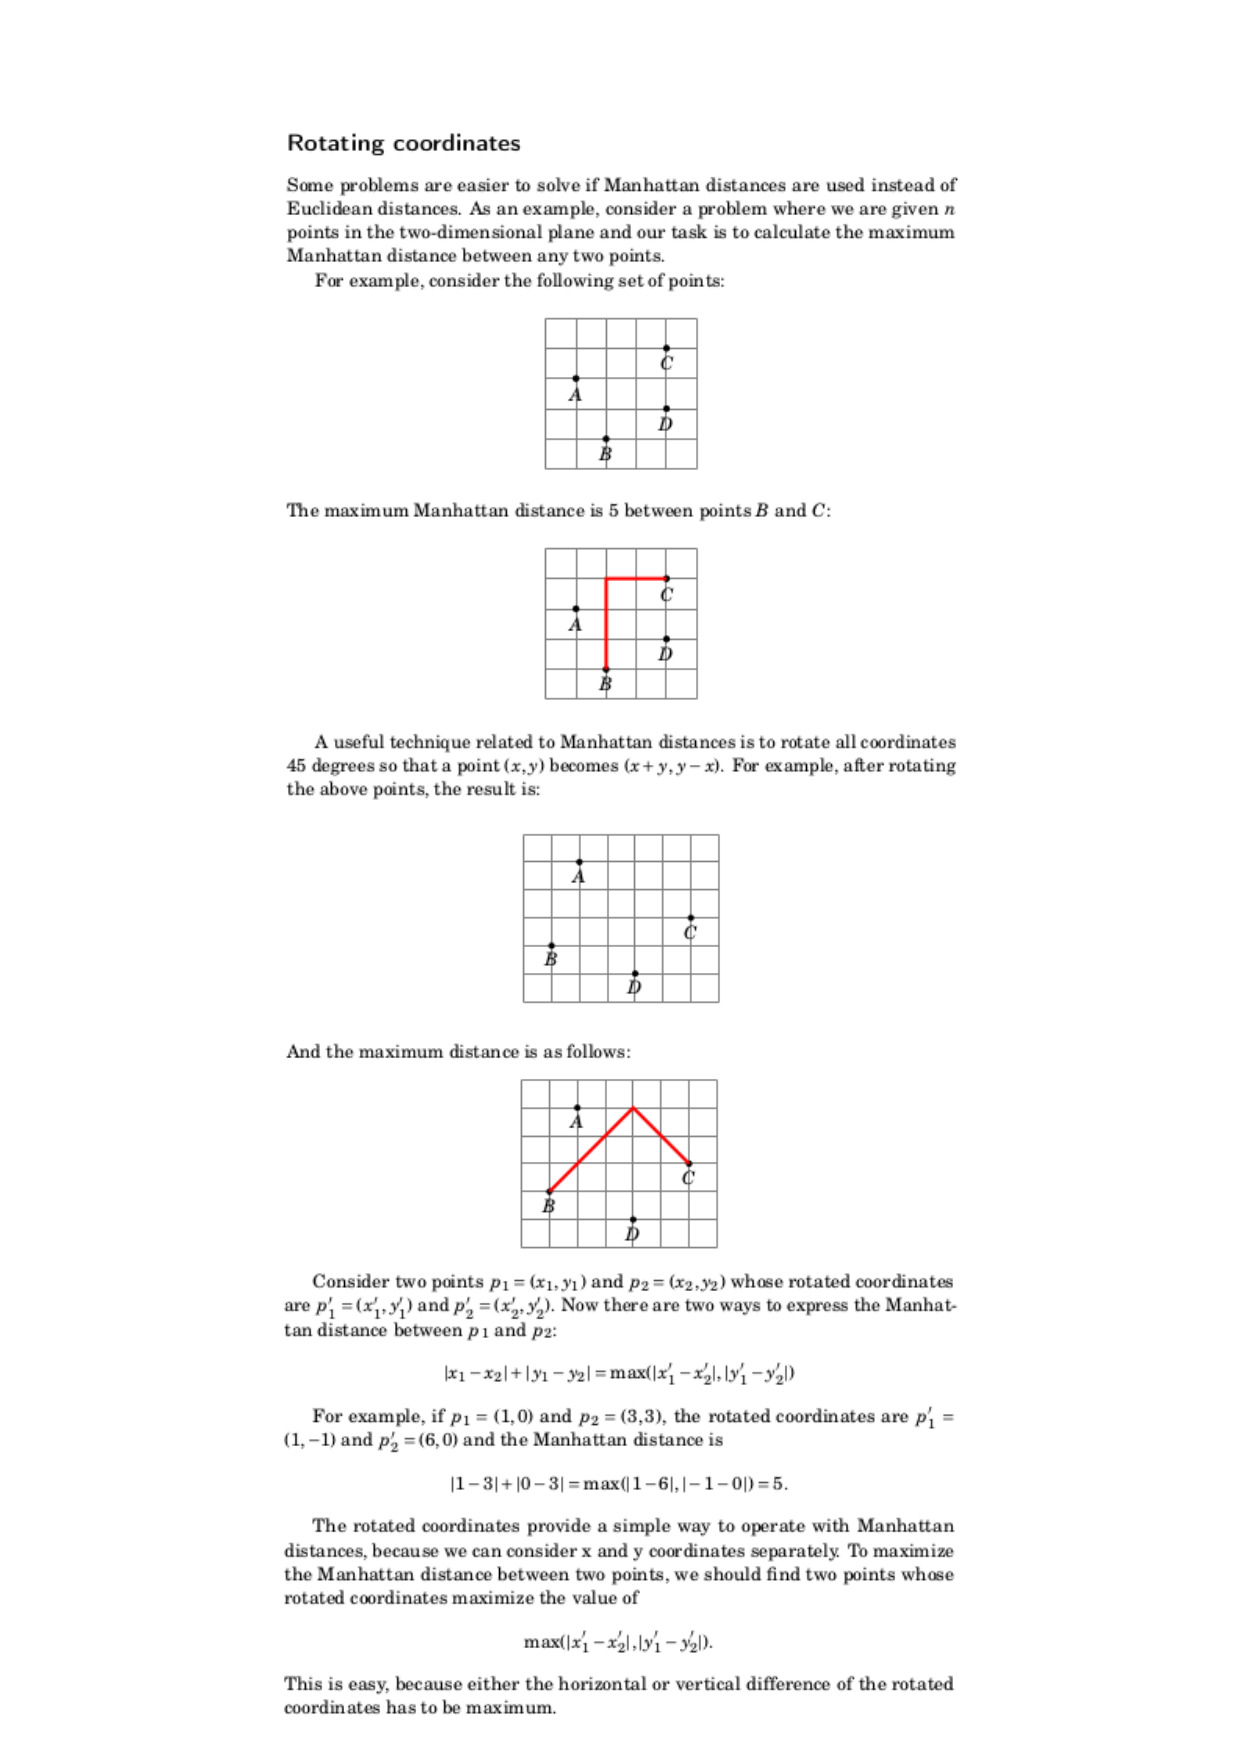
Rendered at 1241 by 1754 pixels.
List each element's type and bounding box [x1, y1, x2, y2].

picture [173, 118, 1067, 1742]
